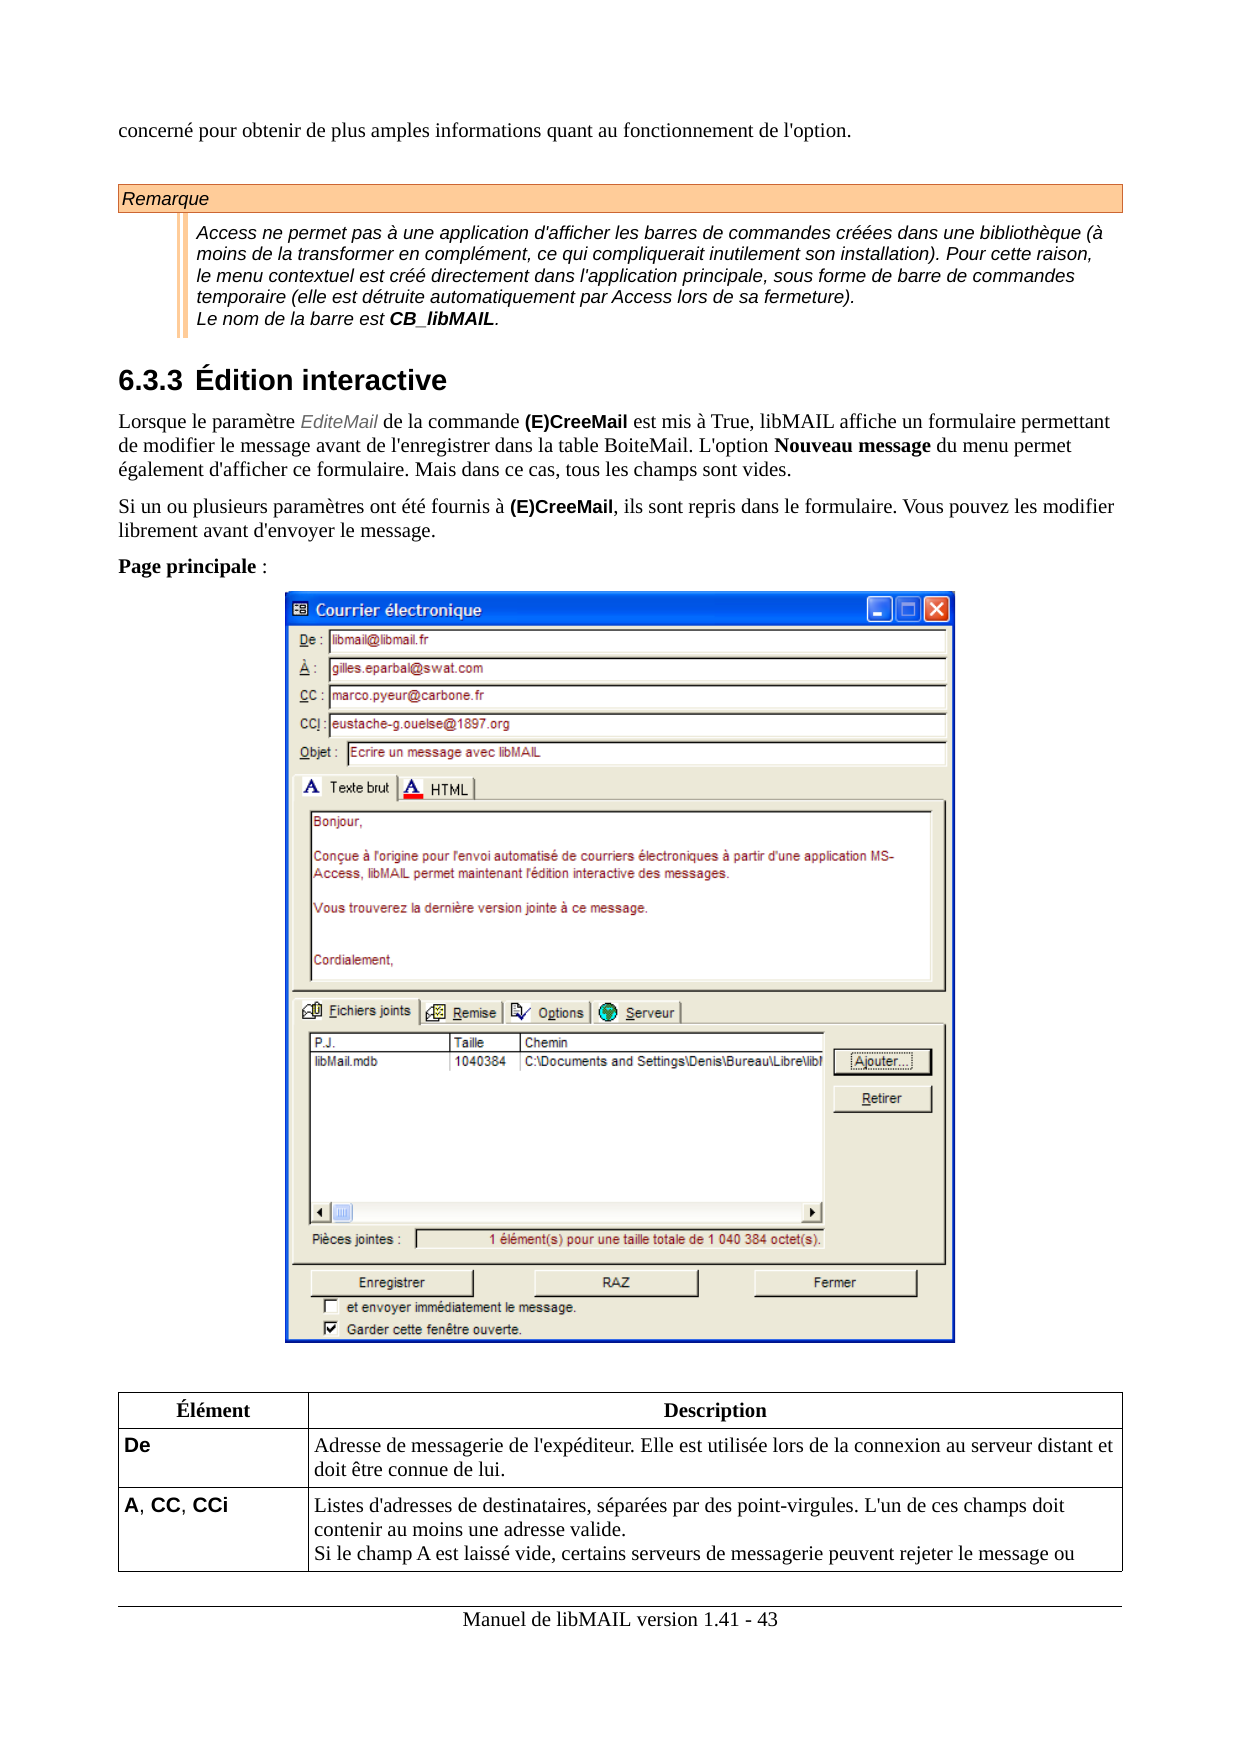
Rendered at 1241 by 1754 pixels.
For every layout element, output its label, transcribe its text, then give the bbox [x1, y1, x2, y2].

picture [285, 591, 956, 1343]
text Remarque [119, 185, 1122, 212]
text concerné pour obtenir de plus amples informations quant au fonctionnement de l'option. [118, 118, 1122, 142]
table_cell A, CC, CCi [119, 1488, 308, 1571]
text Lorsque le paramètre EditeMail de la commande (E)CreeMail est mis à True, libMAIL affiche un formulaire permettant de modifier le message avant de l'enregistrer dans la table BoiteMail. L'option Nouveau message du menu permet également d'afficher ce formulaire. Mais dans ce cas, tous les champs sont vides. [118, 409, 1122, 481]
table_header Élément [119, 1393, 308, 1427]
text Si un ou plusieurs paramètres ont été fournis à (E)CreeMail, ils sont repris dans le formulaire. Vous pouvez les modifier librement avant d'envoyer le message. [118, 494, 1122, 542]
subtitle Édition interactive [118, 363, 1122, 397]
text Access ne permet pas à une application d'afficher les barres de commandes créées dans une bibliothèque (à moins de la transformer en complément, ce qui compliquerait inutilement son installation). Pour cette raison, le menu contextuel est créé directement dans l'application principale, sous forme de barre de commandes temporaire (elle est détruite automatiquement par Access lors de sa fermeture). [188, 213, 1122, 308]
table_cell De [119, 1429, 308, 1487]
table_header Description [309, 1393, 1122, 1427]
table_cell Listes d'adresses de destinataires, séparées par des point-virgules. L'un de ces champs doit contenir au moins une adresse valide. Si le champ A est laissé vide, certains serveurs de messagerie peuvent rejeter le message ou [309, 1488, 1122, 1571]
text Le nom de la barre est CB_libMAIL. [188, 308, 1122, 338]
text Page principale : [118, 554, 1122, 578]
table_cell Adresse de messagerie de l'expéditeur. Elle est utilisée lors de la connexion au serveur distant et doit être connue de lui. [309, 1429, 1122, 1487]
